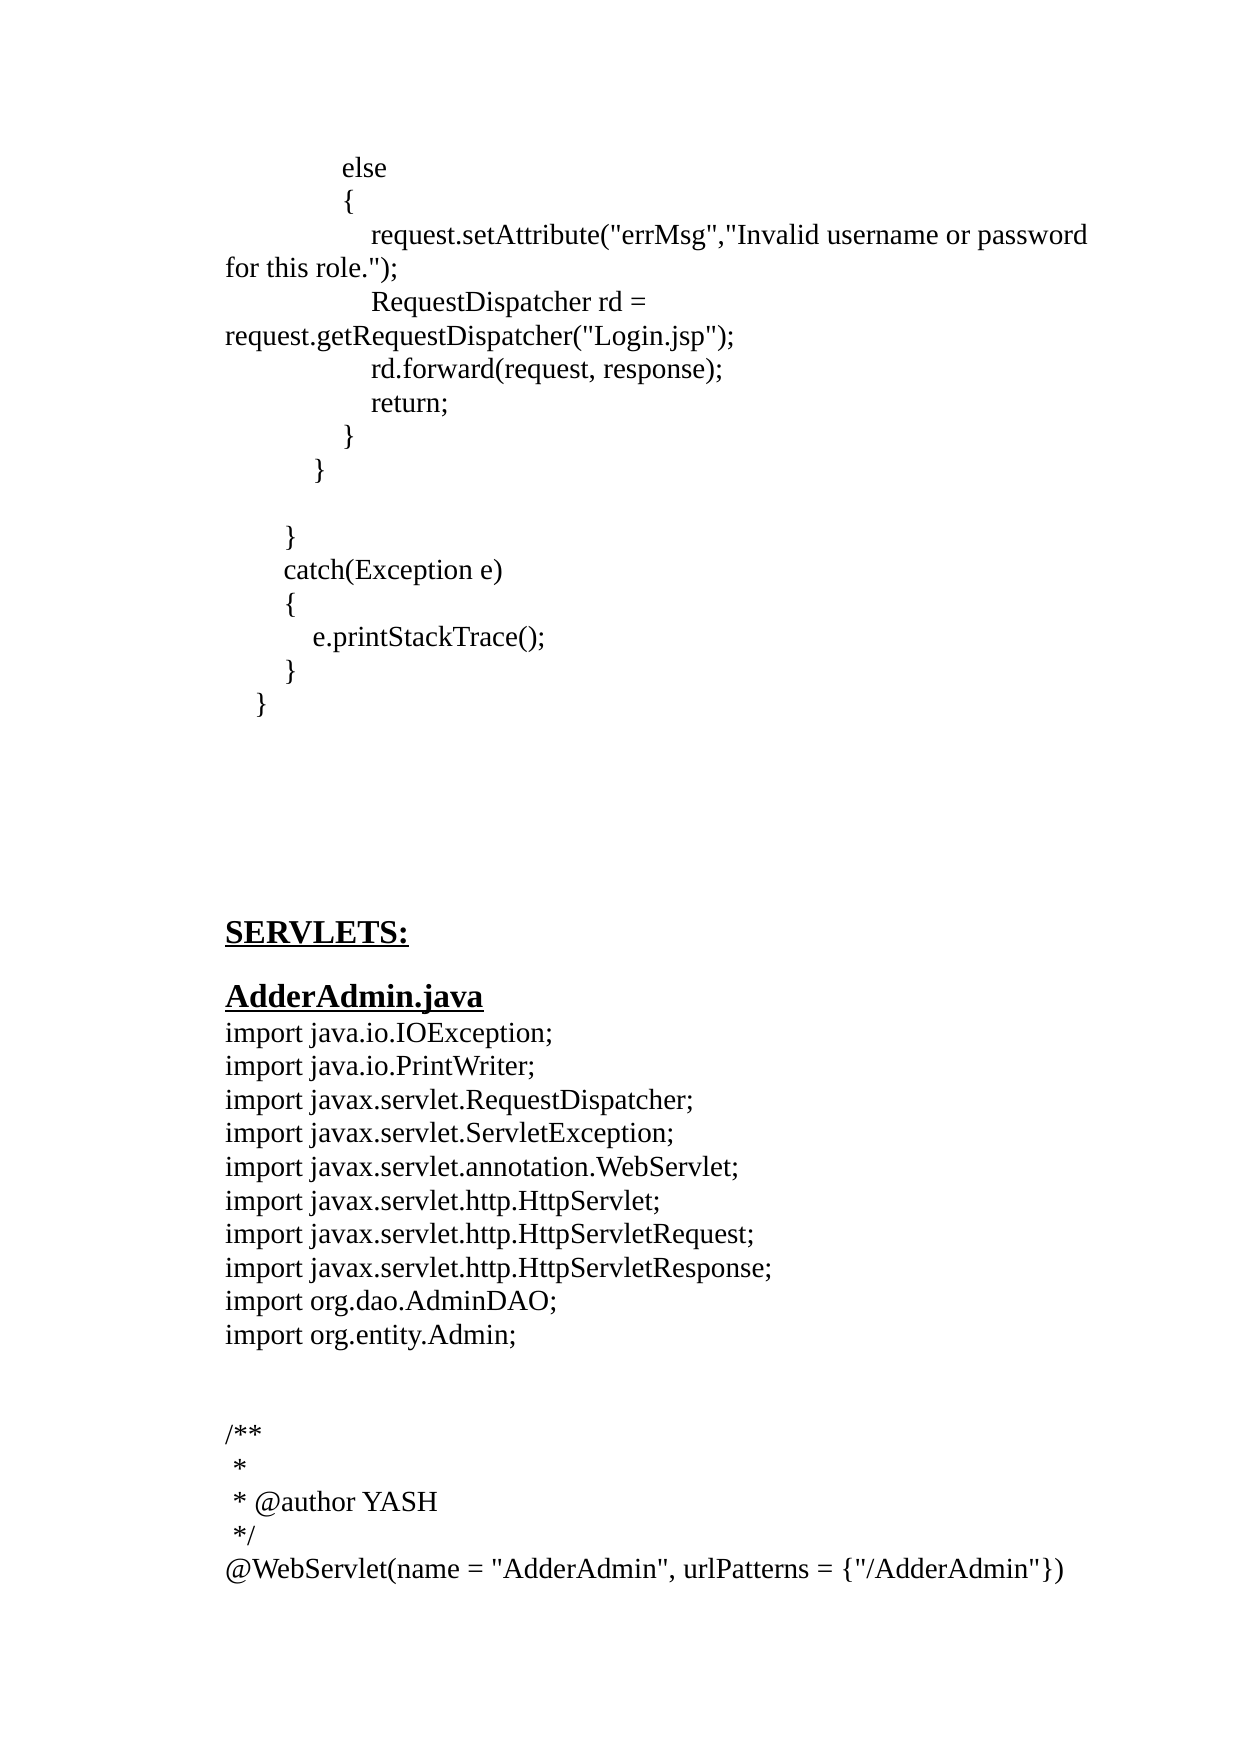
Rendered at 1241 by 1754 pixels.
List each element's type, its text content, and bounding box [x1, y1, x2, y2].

text import javax.servlet.annotation.WebServlet; [225, 1149, 1090, 1183]
text * [225, 1451, 1090, 1484]
text import javax.servlet.http.HttpServletRequest; [225, 1216, 1090, 1250]
text SERVLETS: [225, 912, 1090, 950]
text } [225, 452, 1090, 485]
text * @author YASH [225, 1484, 1090, 1518]
text import javax.servlet.RequestDispatcher; [225, 1082, 1090, 1116]
text import java.io.PrintWriter; [225, 1048, 1090, 1082]
text } [225, 653, 1090, 687]
text else [225, 150, 1090, 183]
text import javax.servlet.http.HttpServletResponse; [225, 1250, 1090, 1283]
text import javax.servlet.http.HttpServlet; [225, 1183, 1090, 1216]
text RequestDispatcher rd = request.getRequestDispatcher("Login.jsp"); [225, 284, 1090, 351]
text { [225, 183, 1090, 217]
text import org.entity.Admin; [225, 1317, 1090, 1350]
text import javax.servlet.ServletException; [225, 1116, 1090, 1149]
text import java.io.IOException; [225, 1015, 1090, 1048]
text request.setAttribute("errMsg","Invalid username or password for this role."); [225, 217, 1090, 284]
text return; [225, 385, 1090, 418]
text { [225, 586, 1090, 619]
text catch(Exception e) [225, 552, 1090, 586]
text } [225, 519, 1090, 552]
text } [225, 418, 1090, 452]
text rd.forward(request, response); [225, 351, 1090, 385]
text @WebServlet(name = "AdderAdmin", urlPatterns = {"/AdderAdmin"}) [225, 1552, 1090, 1585]
text e.printStackTrace(); [225, 619, 1090, 653]
text } [225, 687, 1090, 720]
text import org.dao.AdminDAO; [225, 1283, 1090, 1317]
text */ [225, 1518, 1090, 1552]
text /** [225, 1417, 1090, 1451]
text AdderAdmin.java [225, 977, 1090, 1015]
